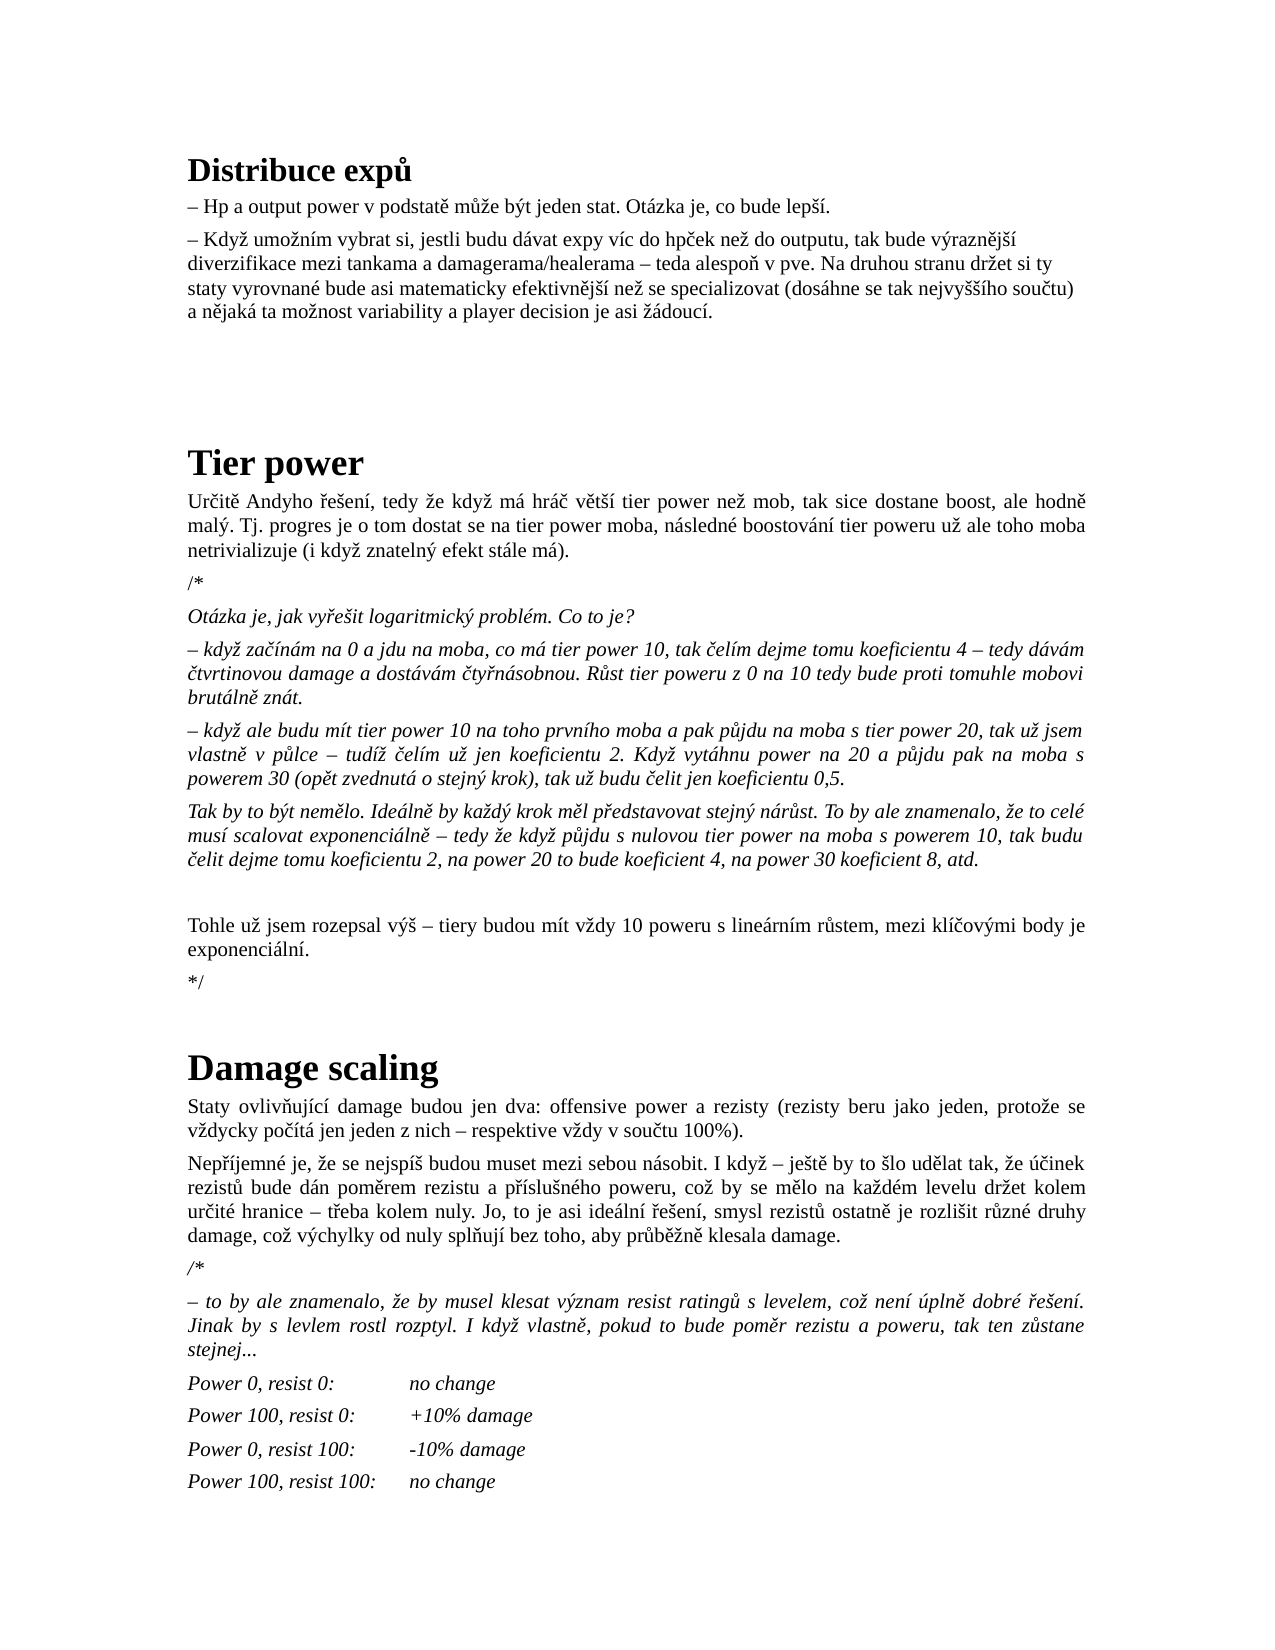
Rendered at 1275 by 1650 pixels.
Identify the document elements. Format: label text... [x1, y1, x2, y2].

subtitle Distribuce expů [187, 150, 1087, 188]
text Nepříjemné je, že se nejspíš budou muset mezi sebou násobit. I když – ještě by to šlo udělat tak, že účinek rezistů bude dán poměrem rezistu a příslušného poweru, což by se mělo na každém levelu držet kolem určité hranice – třeba kolem nuly. Jo, to je asi ideální řešení, smysl rezistů ostatně je rozlišit různé druhy damage, což výchylky od nuly splňují bez toho, aby průběžně klesala damage. [187, 1151, 1087, 1247]
text Staty ovlivňující damage budou jen dva: offensive power a rezisty (rezisty beru jako jeden, protože se vždycky počítá jen jeden z nich – respektive vždy v součtu 100%). [187, 1094, 1087, 1142]
text Power 0, resist 100: -10% damage [187, 1436, 1087, 1461]
text – když začínám na 0 a jdu na moba, co má tier power 10, tak čelím dejme tomu koeficientu 4 – tedy dávám čtvrtinovou damage a dostávám čtyřnásobnou. Růst tier poweru z 0 na 10 tedy bude proti tomuhle mobovi brutálně znát. [187, 637, 1087, 709]
text – to by ale znamenalo, že by musel klesat význam resist ratingů s levelem, což není úplně dobré řešení. Jinak by s levlem rostl rozptyl. I když vlastně, pokud to bude poměr rezistu a poweru, tak ten zůstane stejnej... [187, 1289, 1087, 1361]
text – když ale budu mít tier power 10 na toho prvního moba a pak půjdu na moba s tier power 20, tak už jsem vlastně v půlce – tudíž čelím už jen koeficientu 2. Když vytáhnu power na 20 a půjdu pak na moba s powerem 30 (opět zvednutá o stejný krok), tak už budu čelit jen koeficientu 0,5. [187, 718, 1087, 790]
text */ [187, 970, 1087, 994]
subtitle Damage scaling [187, 1045, 1087, 1088]
subtitle Tier power [187, 440, 1087, 483]
text /* [187, 571, 1087, 594]
text Power 100, resist 0: +10% damage [187, 1403, 1087, 1427]
text Určitě Andyho řešení, tedy že když má hráč větší tier power než mob, tak sice dostane boost, ale hodně malý. Tj. progres je o tom dostat se na tier power moba, následné boostování tier poweru už ale toho moba netrivializuje (i když znatelný efekt stále má). [187, 489, 1087, 562]
text /* [187, 1256, 1087, 1280]
text – Když umožním vybrat si, jestli budu dávat expy víc do hpček než do outputu, tak bude výraznější diverzifikace mezi tankama a damagerama/healerama – teda alespoň v pve. Na druhou stranu držet si ty staty vyrovnané bude asi matematicky efektivnější než se specializovat (dosáhne se tak nejvyššího součtu) a nějaká ta možnost variability a player decision je asi žádoucí. [187, 227, 1087, 323]
text Tohle už jsem rozepsal výš – tiery budou mít vždy 10 poweru s lineárním růstem, mezi klíčovými body je exponenciální. [187, 913, 1087, 961]
text Tak by to být nemělo. Ideálně by každý krok měl představovat stejný nárůst. To by ale znamenalo, že to celé musí scalovat exponenciálně – tedy že když půjdu s nulovou tier power na moba s powerem 10, tak budu čelit dejme tomu koeficientu 2, na power 20 to bude koeficient 4, na power 30 koeficient 8, atd. [187, 799, 1087, 871]
text Power 0, resist 0: no change [187, 1370, 1087, 1394]
text – Hp a output power v podstatě může být jeden stat. Otázka je, co bude lepší. [187, 194, 1087, 218]
text Otázka je, jak vyřešit logaritmický problém. Co to je? [187, 603, 1087, 628]
text Power 100, resist 100: no change [187, 1469, 1087, 1493]
